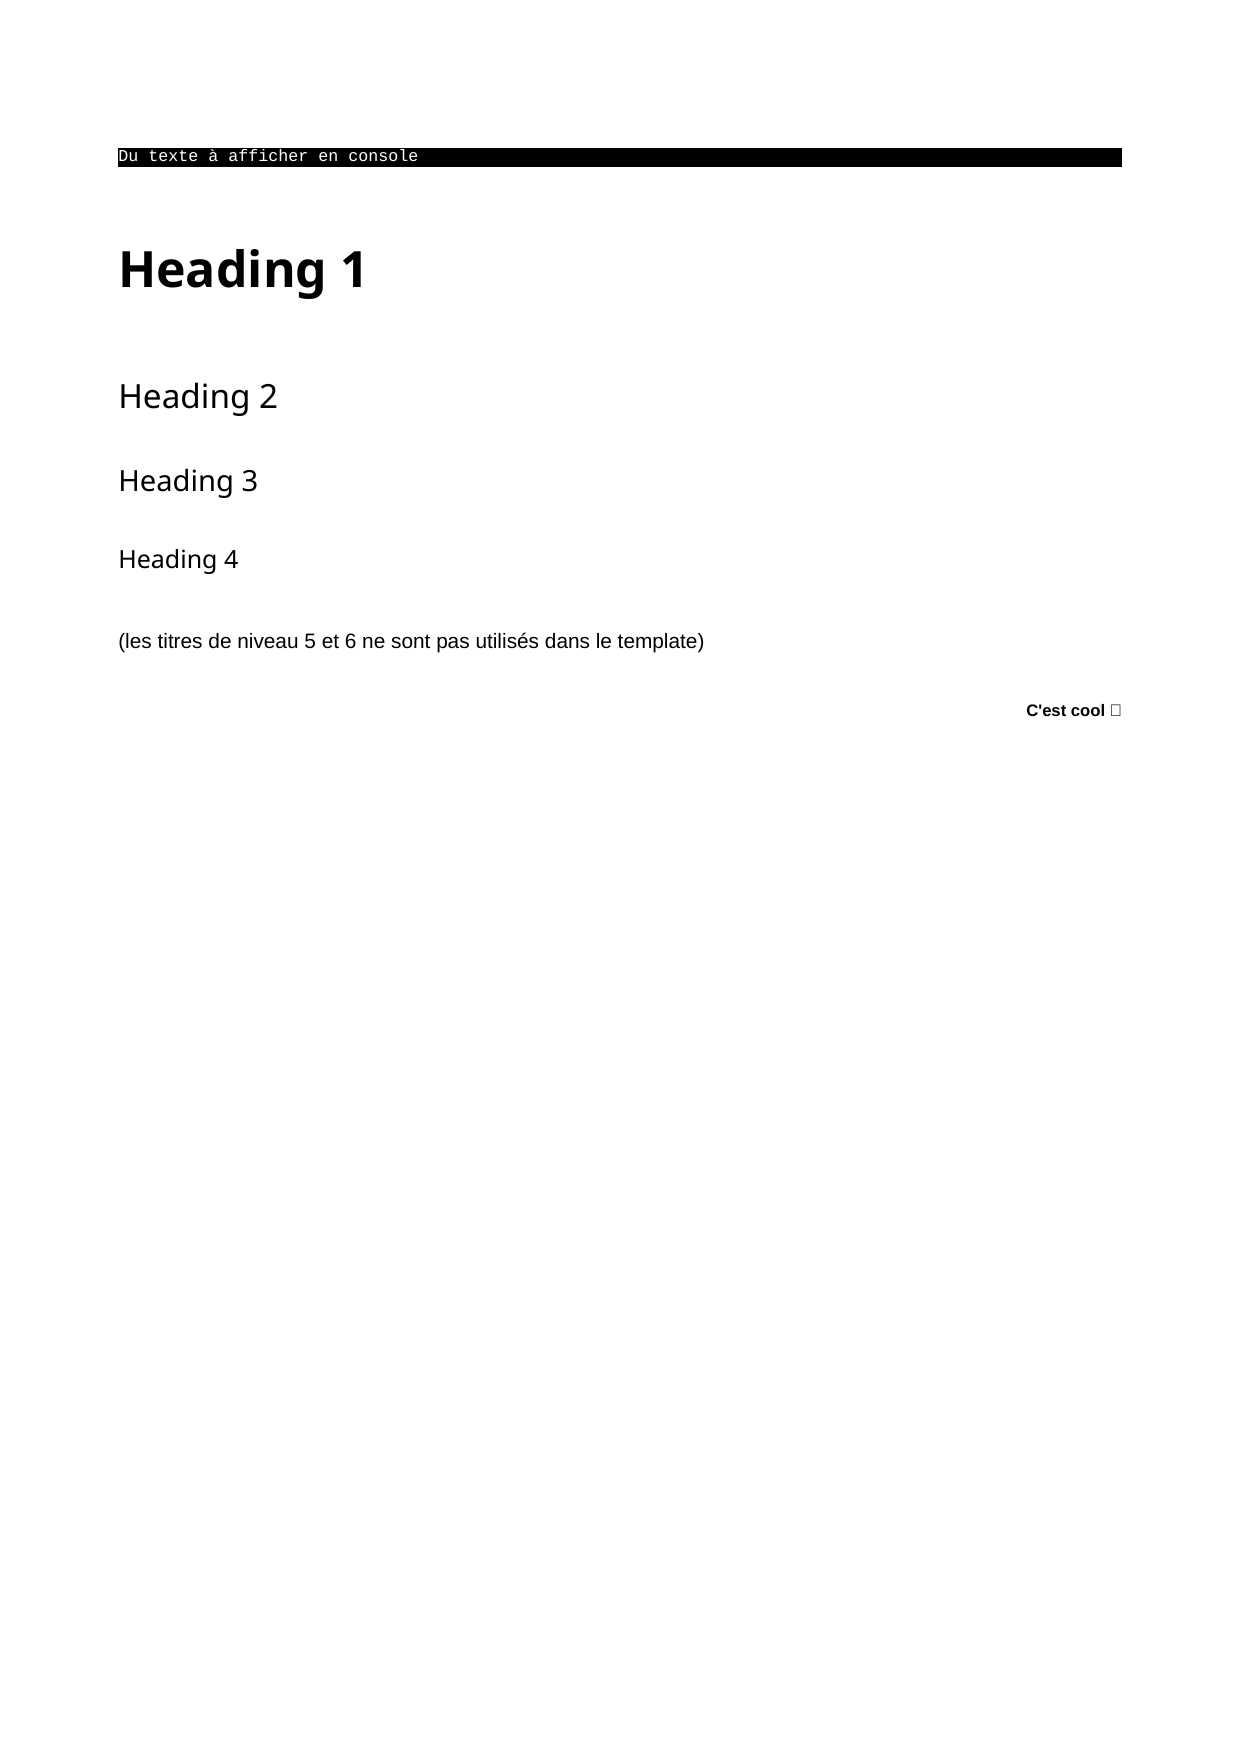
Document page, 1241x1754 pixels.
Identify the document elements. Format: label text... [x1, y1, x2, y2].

text Du texte à afficher en console [118, 148, 1122, 167]
text (les titres de niveau 5 et 6 ne sont pas utilisés dans le template) [118, 629, 1122, 653]
subtitle Heading 2 [118, 373, 1122, 418]
subtitle Heading 1 [118, 233, 1122, 302]
text C'est cool 🎉 [118, 700, 1122, 719]
subtitle Heading 4 [118, 541, 1122, 575]
subtitle Heading 3 [118, 460, 1122, 499]
